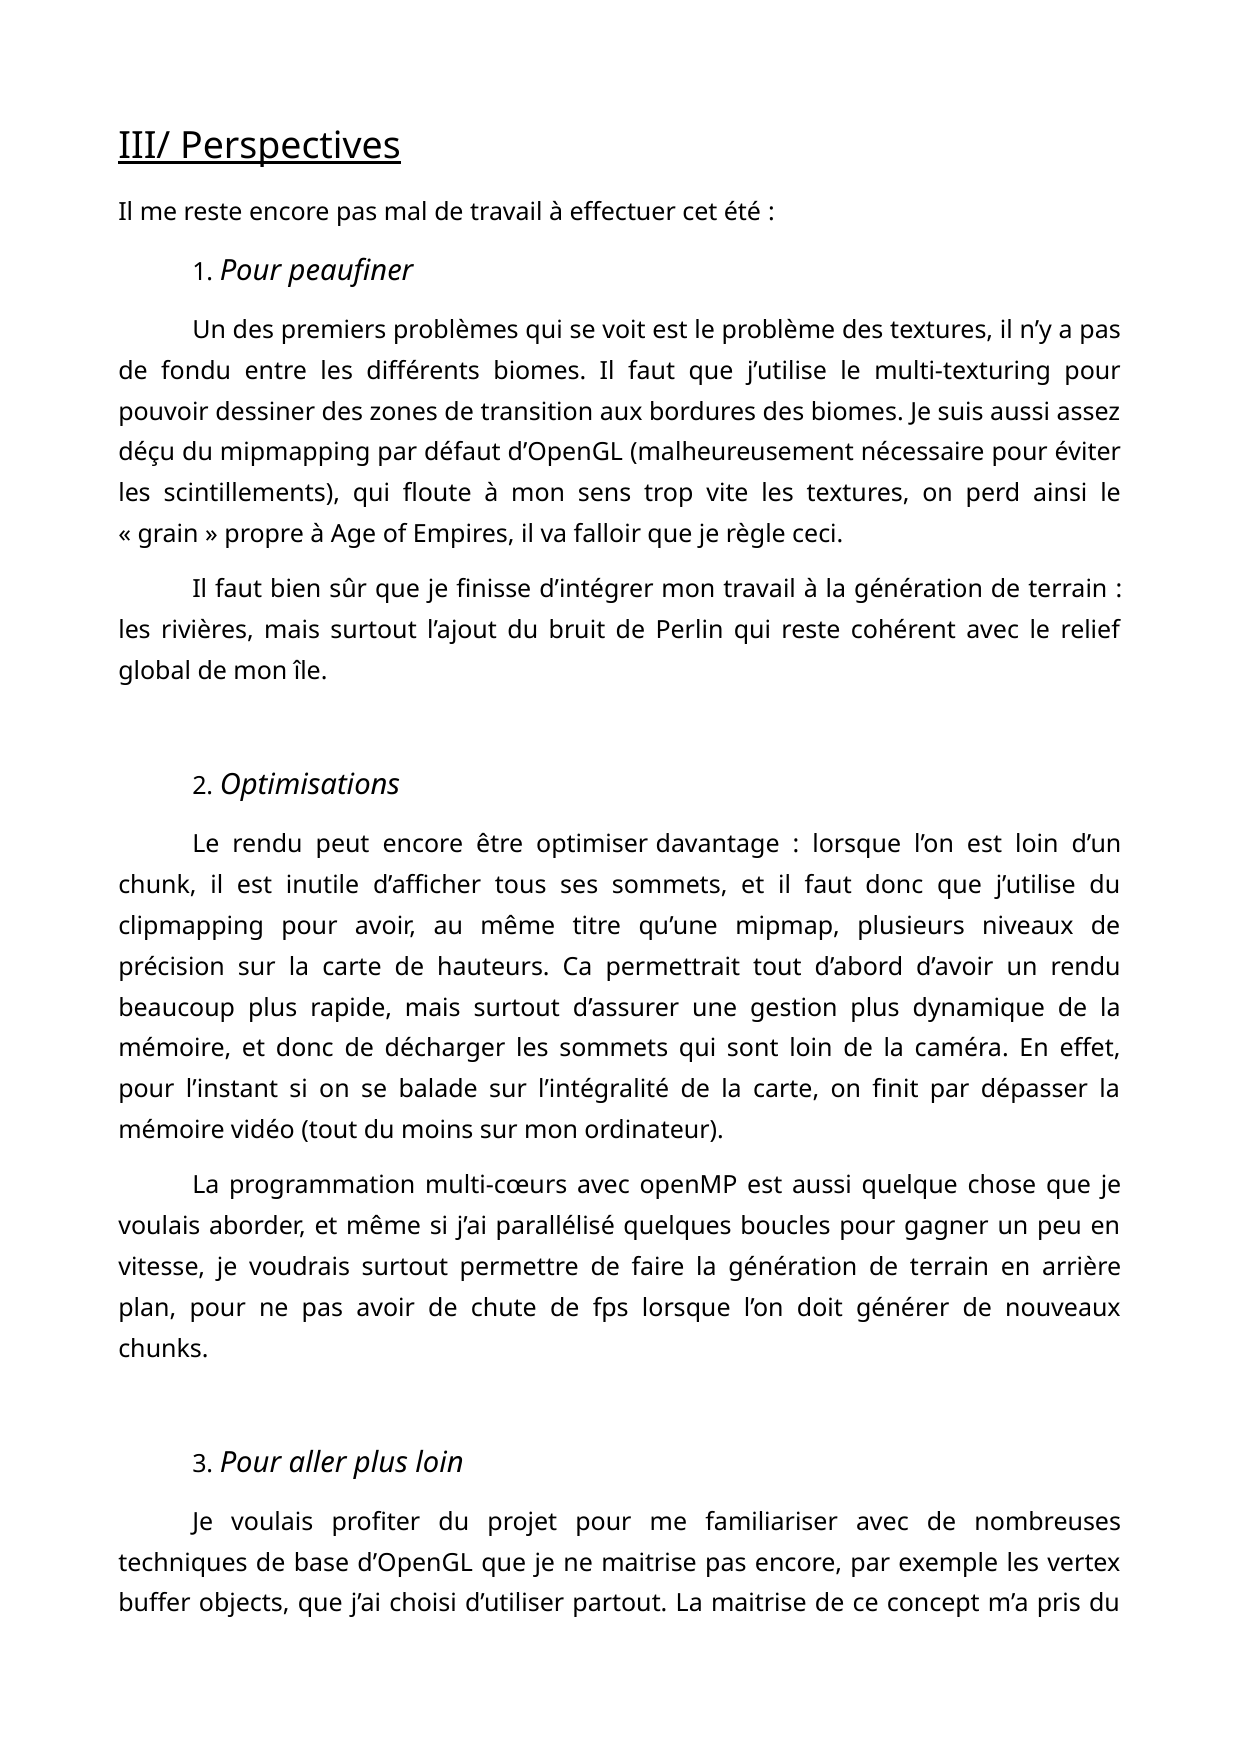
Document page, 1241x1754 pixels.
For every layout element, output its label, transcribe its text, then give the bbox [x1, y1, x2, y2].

text III/ Perspectives [118, 118, 1122, 169]
text La programmation multi-cœurs avec openMP est aussi quelque chose que je voulais aborder, et même si j’ai parallélisé quelques boucles pour gagner un peu en vitesse, je voudrais surtout permettre de faire la génération de terrain en arrière plan, pour ne pas avoir de chute de fps lorsque l’on doit générer de nouveaux chunks. [118, 1167, 1122, 1364]
text Je voulais profiter du projet pour me familiariser avec de nombreuses techniques de base d’OpenGL que je ne maitrise pas encore, par exemple les vertex buffer objects, que j’ai choisi d’utiliser partout. La maitrise de ce concept m’a pris du [118, 1503, 1122, 1619]
text 3. Pour aller plus loin [118, 1441, 1122, 1481]
text 1. Pour peaufiner [118, 249, 1122, 289]
text Il faut bien sûr que je finisse d’intégrer mon travail à la génération de terrain : les rivières, mais surtout l’ajout du bruit de Perlin qui reste cohérent avec le relief global de mon île. [118, 571, 1122, 687]
text Un des premiers problèmes qui se voit est le problème des textures, il n’y a pas de fondu entre les différents biomes. Il faut que j’utilise le multi-texturing pour pouvoir dessiner des zones de transition aux bordures des biomes. Je suis aussi assez déçu du mipmapping par défaut d’OpenGL (malheureusement nécessaire pour éviter les scintillements), qui floute à mon sens trop vite les textures, on perd ainsi le « grain » propre à Age of Empires, il va falloir que je règle ceci. [118, 312, 1122, 550]
text Le rendu peut encore être optimiser davantage : lorsque l’on est loin d’un chunk, il est inutile d’afficher tous ses sommets, et il faut donc que j’utilise du clipmapping pour avoir, au même titre qu’une mipmap, plusieurs niveaux de précision sur la carte de hauteurs. Ca permettrait tout d’abord d’avoir un rendu beaucoup plus rapide, mais surtout d’assurer une gestion plus dynamique de la mémoire, et donc de décharger les sommets qui sont loin de la caméra. En effet, pour l’instant si on se balade sur l’intégralité de la carte, on finit par dépasser la mémoire vidéo (tout du moins sur mon ordinateur). [118, 826, 1122, 1146]
text 2. Optimisations [118, 764, 1122, 803]
text Il me reste encore pas mal de travail à effectuer cet été : [118, 194, 1122, 228]
